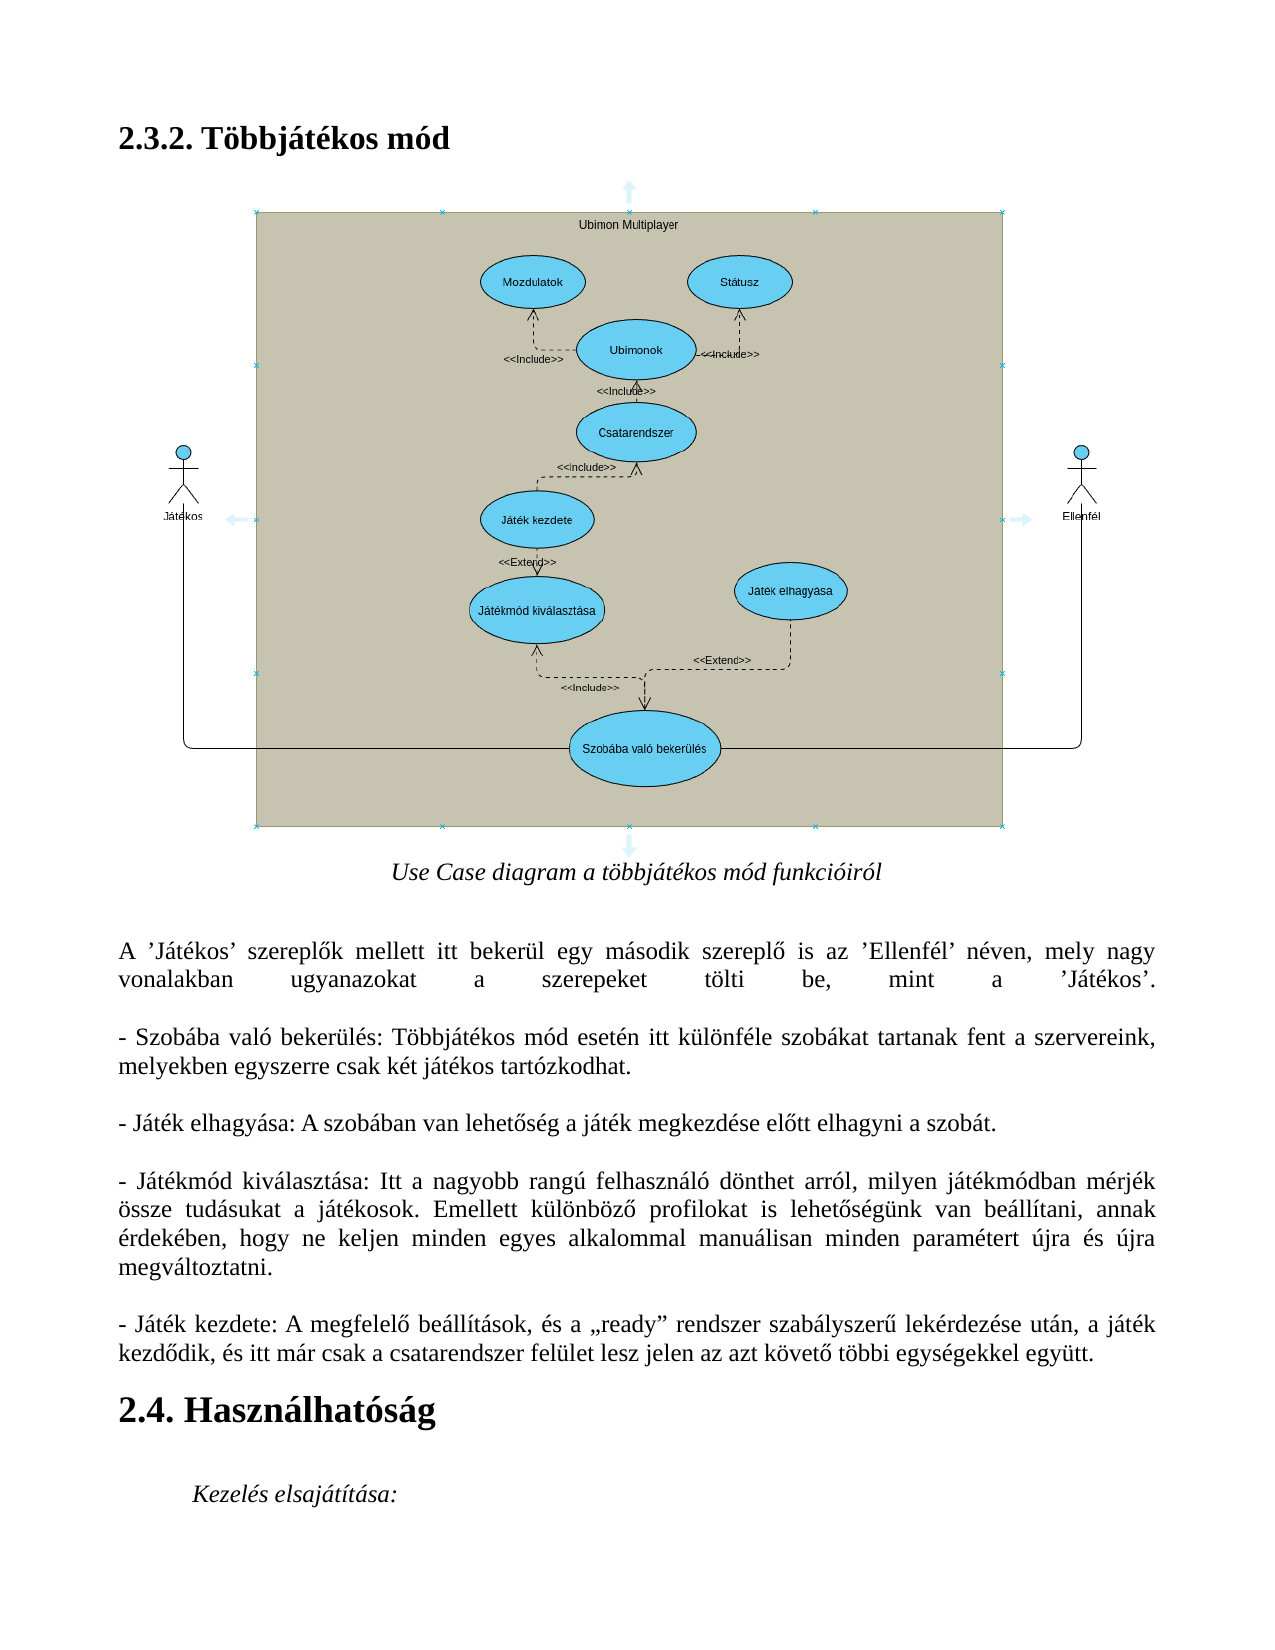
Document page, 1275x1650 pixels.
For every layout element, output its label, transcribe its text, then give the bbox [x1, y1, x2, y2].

text - Játék kezdete: A megfelelő beállítások, és a „ready” rendszer szabályszerű lekérdezése után, a játék kezdődik, és itt már csak a csatarendszer felület lesz jelen az azt követő többi egységekkel együtt. [118, 1309, 1157, 1367]
text A ’Játékos’ szereplők mellett itt bekerül egy második szereplő is az ’Ellenfél’ néven, mely nagy vonalakban ugyanazokat a szerepeket tölti be, mint a ’Játékos’. - Szobába való bekerülés: Többjátékos mód esetén itt különféle szobákat tartanak fent a szervereink, melyekben egyszerre csak két játékos tartózkodhat. [118, 936, 1157, 1079]
picture [135, 181, 1140, 858]
text - Játékmód kiválasztása: Itt a nagyobb rangú felhasználó dönthet arról, milyen játékmódban mérjék össze tudásukat a játékosok. Emellett különböző profilokat is lehetőségünk van beállítani, annak érdekében, hogy ne keljen minden egyes alkalommal manuálisan minden paramétert újra és újra megváltoztatni. [118, 1166, 1157, 1281]
text Kezelés elsajátítása: [118, 1479, 1157, 1507]
text - Játék elhagyása: A szobában van lehetőség a játék megkezdése előtt elhagyni a szobát. [118, 1108, 1157, 1137]
subtitle 2.4. Használhatóság [118, 1388, 1157, 1431]
subtitle 2.3.2. Többjátékos mód [118, 118, 1157, 156]
text Use Case diagram a többjátékos mód funkcióiról [136, 858, 1139, 886]
